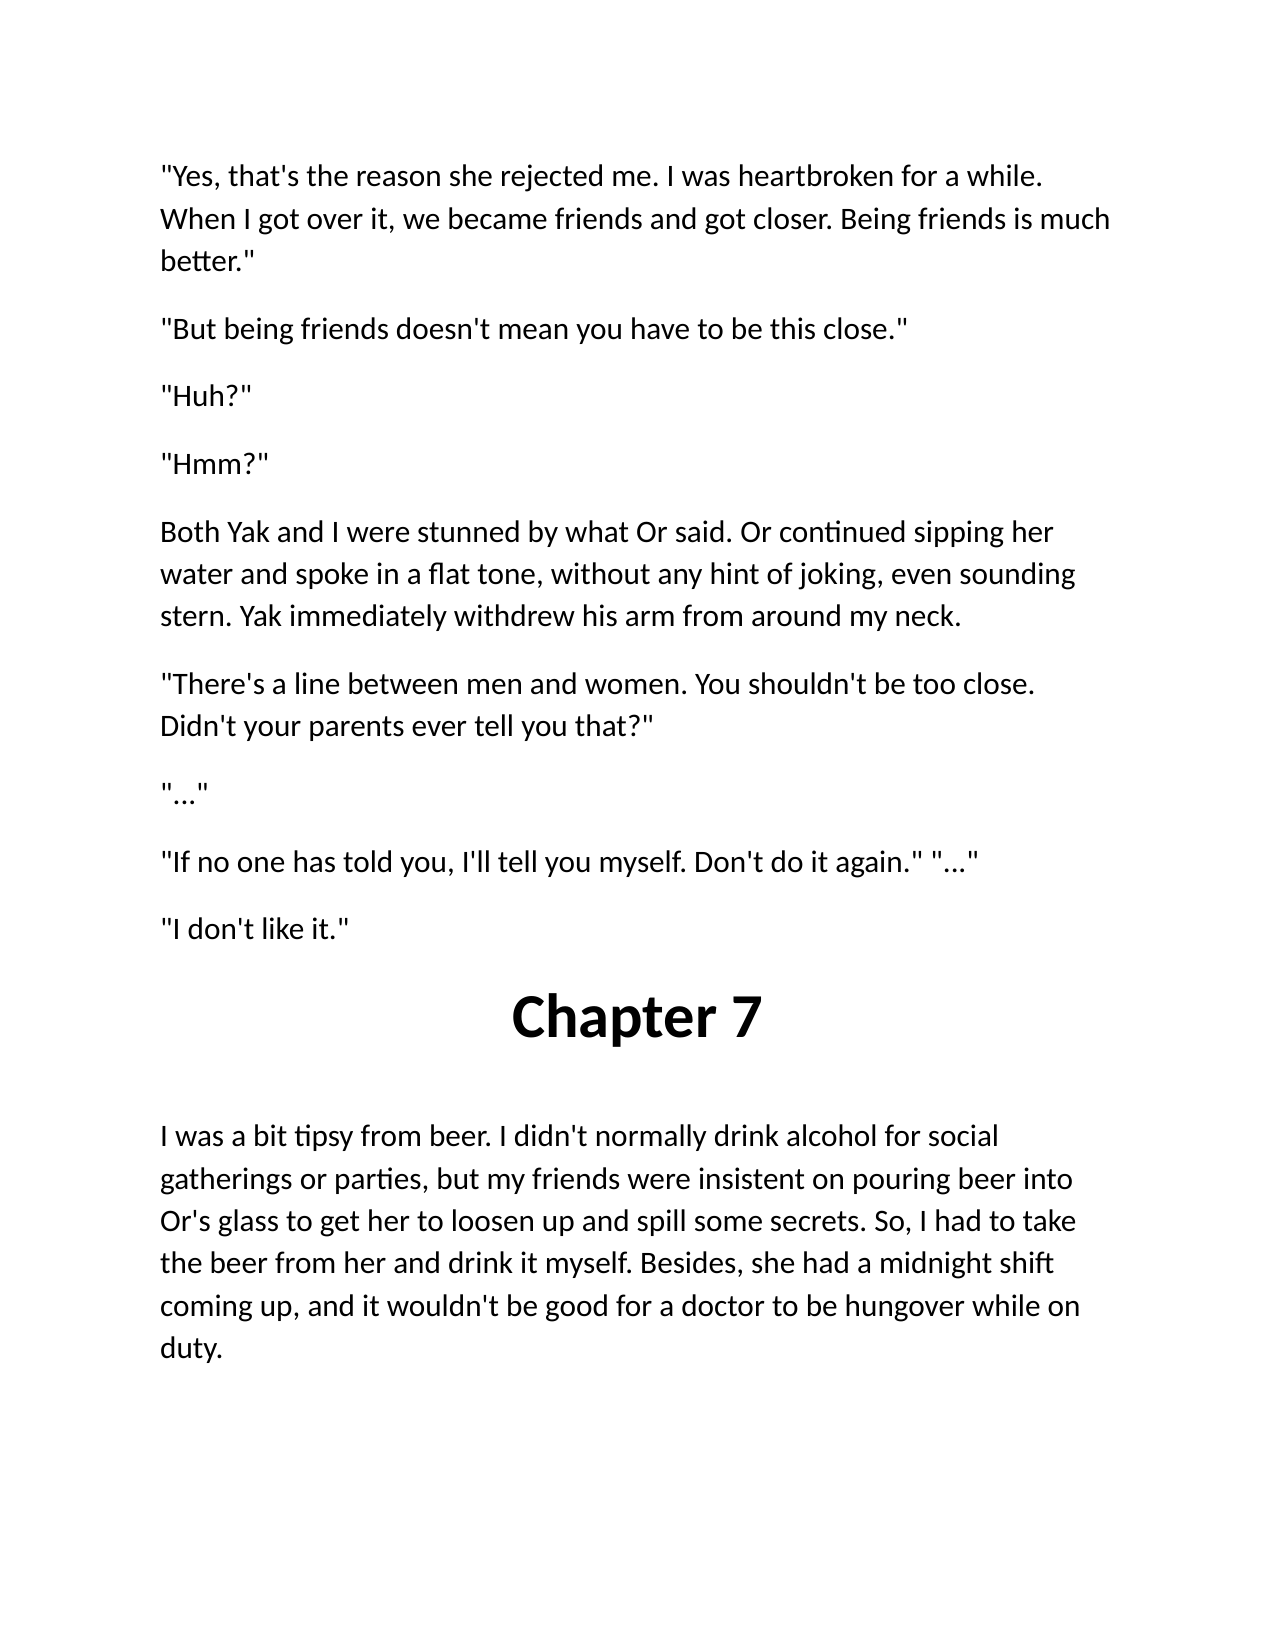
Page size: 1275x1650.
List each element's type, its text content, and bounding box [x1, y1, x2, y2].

text "Hmm?" [160, 444, 1113, 482]
text "But being friends doesn't mean you have to be this close." [160, 309, 1113, 347]
text "Yes, that's the reason she rejected me. I was heartbroken for a while. When I got over it, we became friends and got closer. Being friends is much better." [160, 156, 1113, 279]
text Both Yak and I were stunned by what Or said. Or continued sipping her water and spoke in a flat tone, without any hint of joking, even sounding stern. Yak immediately withdrew his arm from around my neck. [160, 512, 1113, 634]
text "If no one has told you, I'll tell you myself. Don't do it again." "..." [160, 842, 984, 880]
text "..." [160, 774, 1113, 812]
text "There's a line between men and women. You shouldn't be too close. Didn't your parents ever tell you that?" [160, 664, 1113, 744]
text I was a bit tipsy from beer. I didn't normally drink alcohol for social gatherings or parties, but my friends were insistent on pouring beer into Or's glass to get her to loosen up and spill some secrets. So, I had to take the beer from her and drink it myself. Besides, she had a midnight shift coming up, and it wouldn't be good for a doctor to be hungover while on duty. [160, 1117, 1113, 1366]
text "Huh?" [160, 376, 1113, 414]
text "I don't like it." [160, 909, 1113, 947]
subtitle Chapter 7 [160, 977, 1115, 1053]
